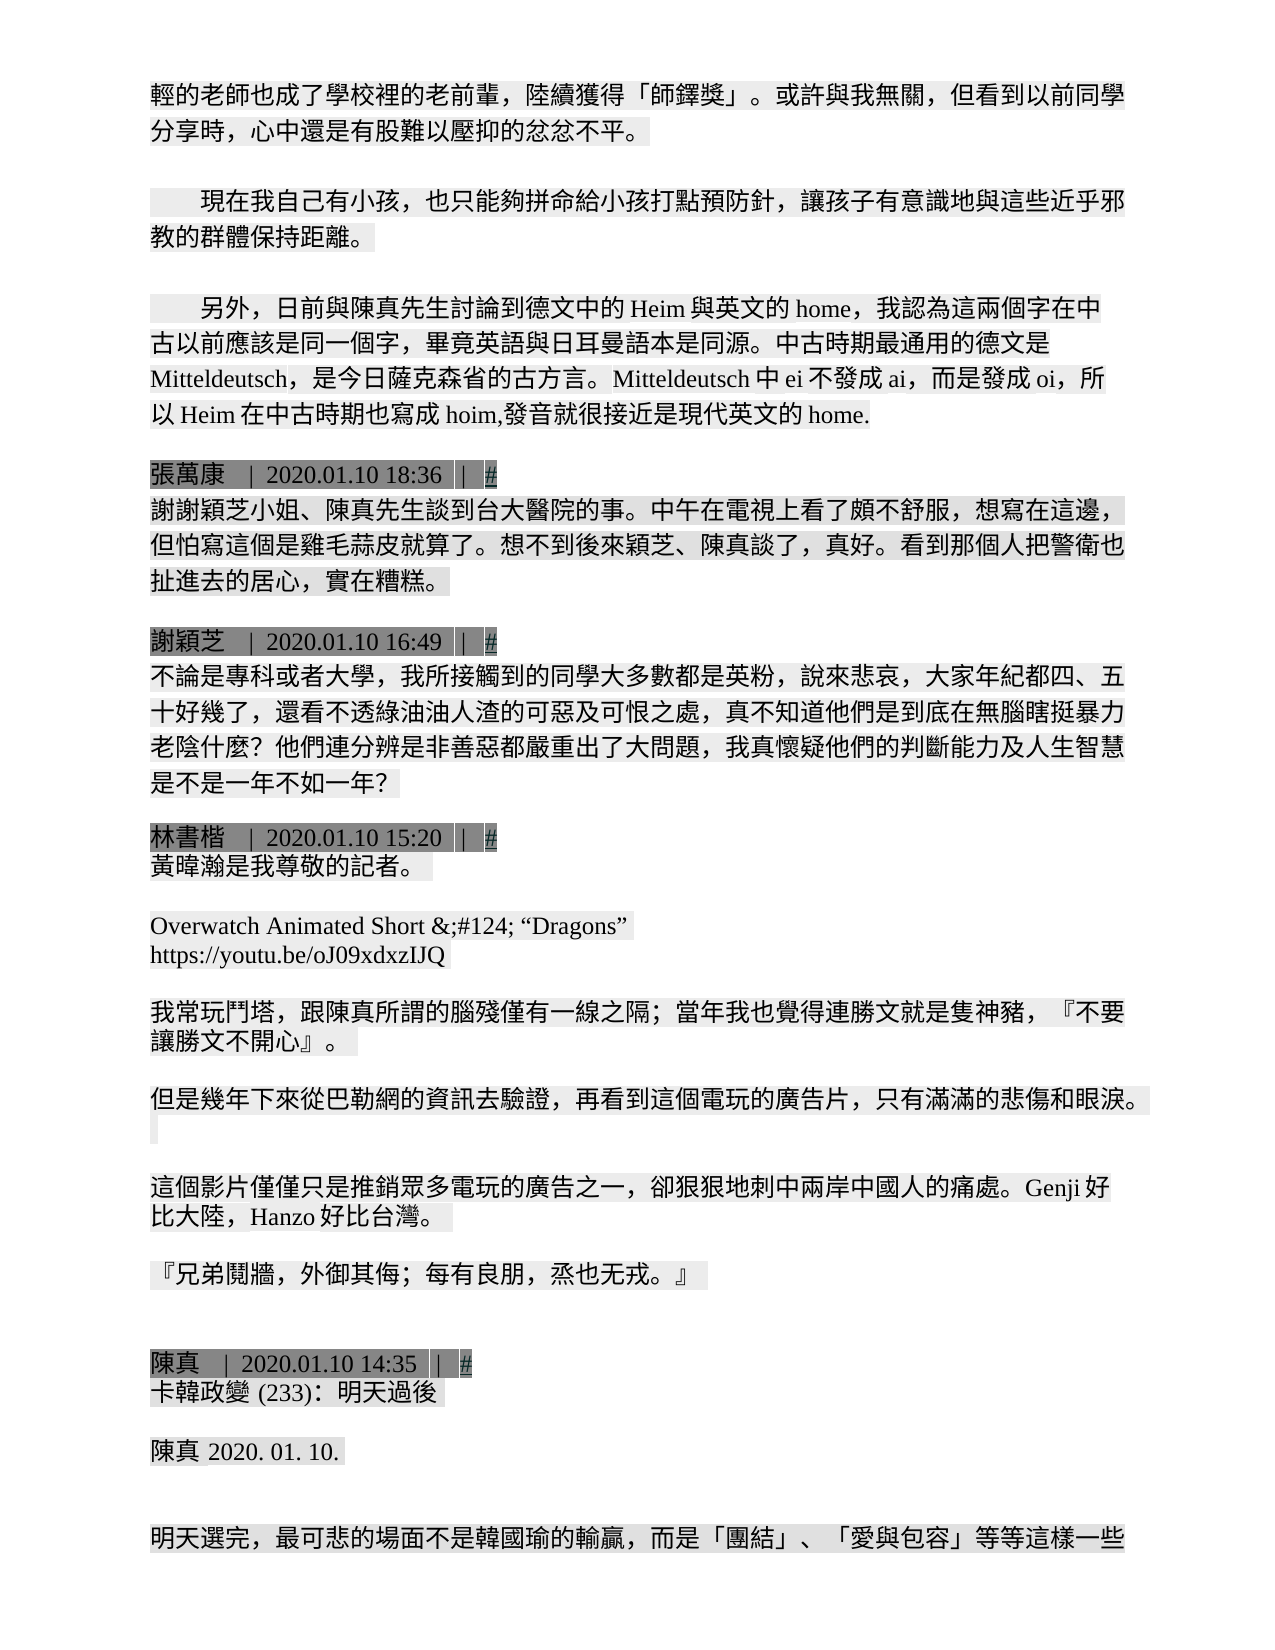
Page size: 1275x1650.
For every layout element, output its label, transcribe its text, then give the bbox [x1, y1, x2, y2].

text 陳真先生您好， 台灣教育體系中有一種非常可怕的集團，雖然沒有戒嚴時期的黨國威權做依恃，對台灣學生造成的禍害卻遠過之。我指的不是高中教官與輔導室（沒有錯，輔導室與教官代表戒嚴時期箝制與監控學生思想的機構，這兩個部門的實際工作內容與教務學務兩大處高度重疊），而是解嚴之後在高中社團中百花齊放的「台灣文學社」。 「台灣文學社」基本上就是高中綠色青年的洗腦大本營，徹底搞爛了本土文學的格調，徹底成為綠色教育洗腦的最前線。 在台灣八十九十年代以前高壓的教育制度下，學生上課就是無止盡的被填鴨，偶然遇到了一個上課會評論古今中外的老師，就好像遇到了生命中的啟蒙者，引發出一種邪教中對於「導師」的牽引作用。這也是為什麼幾十年來新生代會有一個固定比率，且高度堅實的綠色義勇軍。老實說，我當年也是受害者的其中一員。 在社團裡談政治就算了，這些老師幾乎不上正課。上課就是痛罵國民黨與中華民國，毫不客氣地灌輸學子台獨史觀，在我以前的高中就有幾個這樣的老師。這也導致許多年輕人出社會後，對於非綠色的政治集團抱持著一種近乎本能性的不信任。無論情願與否，都做在課堂上被洗腦三年，對認知影響還是非常巨大的。 老實說，我認為這些老師是極度不適任的。這些老師雖然特別友善，思想也相對開放，但是就我聽聞與自身經驗，他們的課真的...上得非常爛。我高中畢業許久了，這些過去年輕的老師也成了學校裡的老前輩，陸續獲得「師鐸獎」。或許與我無關，但看到以前同學分享時，心中還是有股難以壓抑的忿忿不平。 現在我自己有小孩，也只能夠拼命給小孩打點預防針，讓孩子有意識地與這些近乎邪教的群體保持距離。 另外，日前與陳真先生討論到德文中的Heim與英文的home，我認為這兩個字在中古以前應該是同一個字，畢竟英語與日耳曼語本是同源。中古時期最通用的德文是Mitteldeutsch，是今日薩克森省的古方言。Mitteldeutsch中ei不發成ai，而是發成oi，所以Heim在中古時期也寫成hoim,發音就很接近是現代英文的home. [150, 75, 1125, 429]
text 卡韓政變 (233)：明天過後 陳真 2020. 01. 10. 明天選完，最可悲的場面不是韓國瑜的輸贏，而是「團結」、「愛與包容」等等這樣一些極其有害、內涵空洞的陳腔濫調是否又要開始大放送？ 一種行為，例如貪污，例如以鉅額公帑長年豢養網軍無法無天的造謠抹黑，例如私人酬庸，養幾千隻肥貓橫行無阻，例如內線交易，個個是股神，例如各種官商勾結，例如「假都更真炒地皮」等等等，如果它是違法的、敗德的，為什麼要容忍它繼續下去？這跟什麼愛不愛、包不包容有什麼關係？所謂團結也一樣，團什麼結？什麼叫團結？團結要做什麼？毫無意義不是嗎？ 二十年前，我就不斷指稱民進黨刻意培養網路寫手，亦即網軍，有計畫性、系統性地唆使這些人每天抹黑、攻擊異己，醜化反對者；「表現」良好的網軍，其中最無恥下流者，就給予進一步提拔從政，或是提供各項公家資源，把他養得更肥，更凶猛，更有殺傷力。 二十年來，民進黨一手掌控的網軍與媒體造謠抹黑問題一天比一天嚴重，幾乎可以說到了徹底瘋狂的地步。要不是一名正直外交官蘇啟誠之死，根本不會引起人們的重視；人們總是動不動就說什麼這是一種「言論自由」，真是胡說八道。事實上，民進黨這樣一種養小鬼的網軍文化，目的恰恰就是要扼殺異議，醜化異己，嚇阻人們的批評。 你看，底下這篇文章寫得很好，但結尾卻居然寫著「民進黨不反省楊蕙如的惡行，就看著網軍繼續敗壞台灣」。它媽的我們還要癡癡等著人渣黨的「反省」？他要是會反省，二十幾年前就反省了。 再說，一個歹徒為所作歹，我們是應該把他繩之以法還是慢慢等他「反省」？ 而且，問題之大，哪是什麼楊蕙如一個人的問題？楊蕙如只是無數網軍之一，不小心剛好露了餡，如此而已。她哪裏具有什麼重要性？應該被繩之以法的是蔡英文以及這個黨的幾乎所有檯面政客，因為他們才是為惡者，才是歹徒。元凶不抓，幫派不滅，老是講整個政治黑幫底下一個小囉嘍「人在哪啊？乖乖快出來哦」，有何意義可言？ 總之，別再講什麼「愛與團結」等等這些絲毫不具現代文明社會意義的封建辭彙。韓若當選，拜託趕緊成立特偵組查辦堆積如山高的弊案。萬一人渣黨繼續執政，那也請人渣們儘情為所欲為，想抓誰就盡量抓沒關係，想怎麼貪就請盡量貪，我倒想看看，一個邪惡政權，囂張蠻橫貪污腐敗能撐幾時。 ================= 聯合報黑白集／社會良心的攻擊手 2020-01-09 台東愛心菜販陳樹菊因現身挺韓，竟遭挺綠網軍圍剿，有人譏嘲「老人智力一向不足」，有人罵道「沒資格活下去的咖洨」，口舌極盡惡毒。以陳樹菊一生的行善慈悲、與世無爭，這些邪惡網軍的作為，就如同「社會良心的攻擊手」。 要問的是：是誰讓這些年輕人變成散播惡意的鍵盤刺客？誰在付他們薪水讓他們生產危害社會的毒素？從這些攻擊手的言行看，凡是非其綠營族類，一律都須討伐誅殺，不問對方是善是惡，也不問是黑是白。試想，兩軍選舉交鋒，卻連周遭的百姓都一起株連，這也能算民主政治？ 楊蕙如的網軍案上月被檢方起訴，綠營毫不檢討或收斂，卻讓她兀自神隱。原因無他：選戰正在最後關頭，仍須大大借重網軍凶猛火力。也正因為執政黨無意反省，附隨網軍因而愈發猖獗，四處出草，竟連陳樹菊這樣一個低調行善的賣菜阿嬤都不放過。這種「楊蕙如們圍剿陳樹菊」的景象，展現的是綠營爪牙的缺乏人性，和蔡政府執政的冷酷無情正好「輝映」。 攻擊手言詞的冷血，讓人驚愕。他們用「年齡」來界定「智力」，貶低年長者，甚至應被剝奪「活下去的資格」。這些網軍，若是在家中或學校，會說出如此充滿歧視的言語嗎？絕不可能！但在為政治服務時，他們卻可以變得冷酷無情，對任何與「敵營」有關的人進行無差別攻擊。 民進黨不反省楊蕙如的惡行，就看著網軍繼續敗壞台灣。 [150, 1378, 1125, 1553]
text 張萬康 | 2020.01.10 18:36 | # [150, 454, 1125, 489]
text 林書楷 | 2020.01.10 15:20 | # [150, 823, 1125, 852]
text 不論是專科或者大學，我所接觸到的同學大多數都是英粉，說來悲哀，大家年紀都四、五十好幾了，還看不透綠油油人渣的可惡及可恨之處，真不知道他們是到底在無腦瞎挺暴力老陰什麼？他們連分辨是非善惡都嚴重出了大問題，我真懷疑他們的判斷能力及人生智慧是不是一年不如一年？ [150, 656, 1125, 798]
text 黃暐瀚是我尊敬的記者。 Overwatch Animated Short &;#124; “Dragons” https://youtu.be/oJ09xdxzIJQ 我常玩鬥塔，跟陳真所謂的腦殘僅有一線之隔；當年我也覺得連勝文就是隻神豬，『不要讓勝文不開心』。 但是幾年下來從巴勒網的資訊去驗證，再看到這個電玩的廣告片，只有滿滿的悲傷和眼淚。 這個影片僅僅只是推銷眾多電玩的廣告之一，卻狠狠地刺中兩岸中國人的痛處。Genji好比大陸，Hanzo好比台灣。 『兄弟鬩牆，外御其侮；每有良朋，烝也无戎。』 [150, 852, 1125, 1324]
text 謝謝穎芝小姐、陳真先生談到台大醫院的事。中午在電視上看了頗不舒服，想寫在這邊，但怕寫這個是雞毛蒜皮就算了。想不到後來穎芝、陳真談了，真好。看到那個人把警衛也扯進去的居心，實在糟糕。 [150, 489, 1125, 596]
text 謝穎芝 | 2020.01.10 16:49 | # [150, 621, 1125, 656]
text 陳真 | 2020.01.10 14:35 | # [150, 1349, 1125, 1378]
